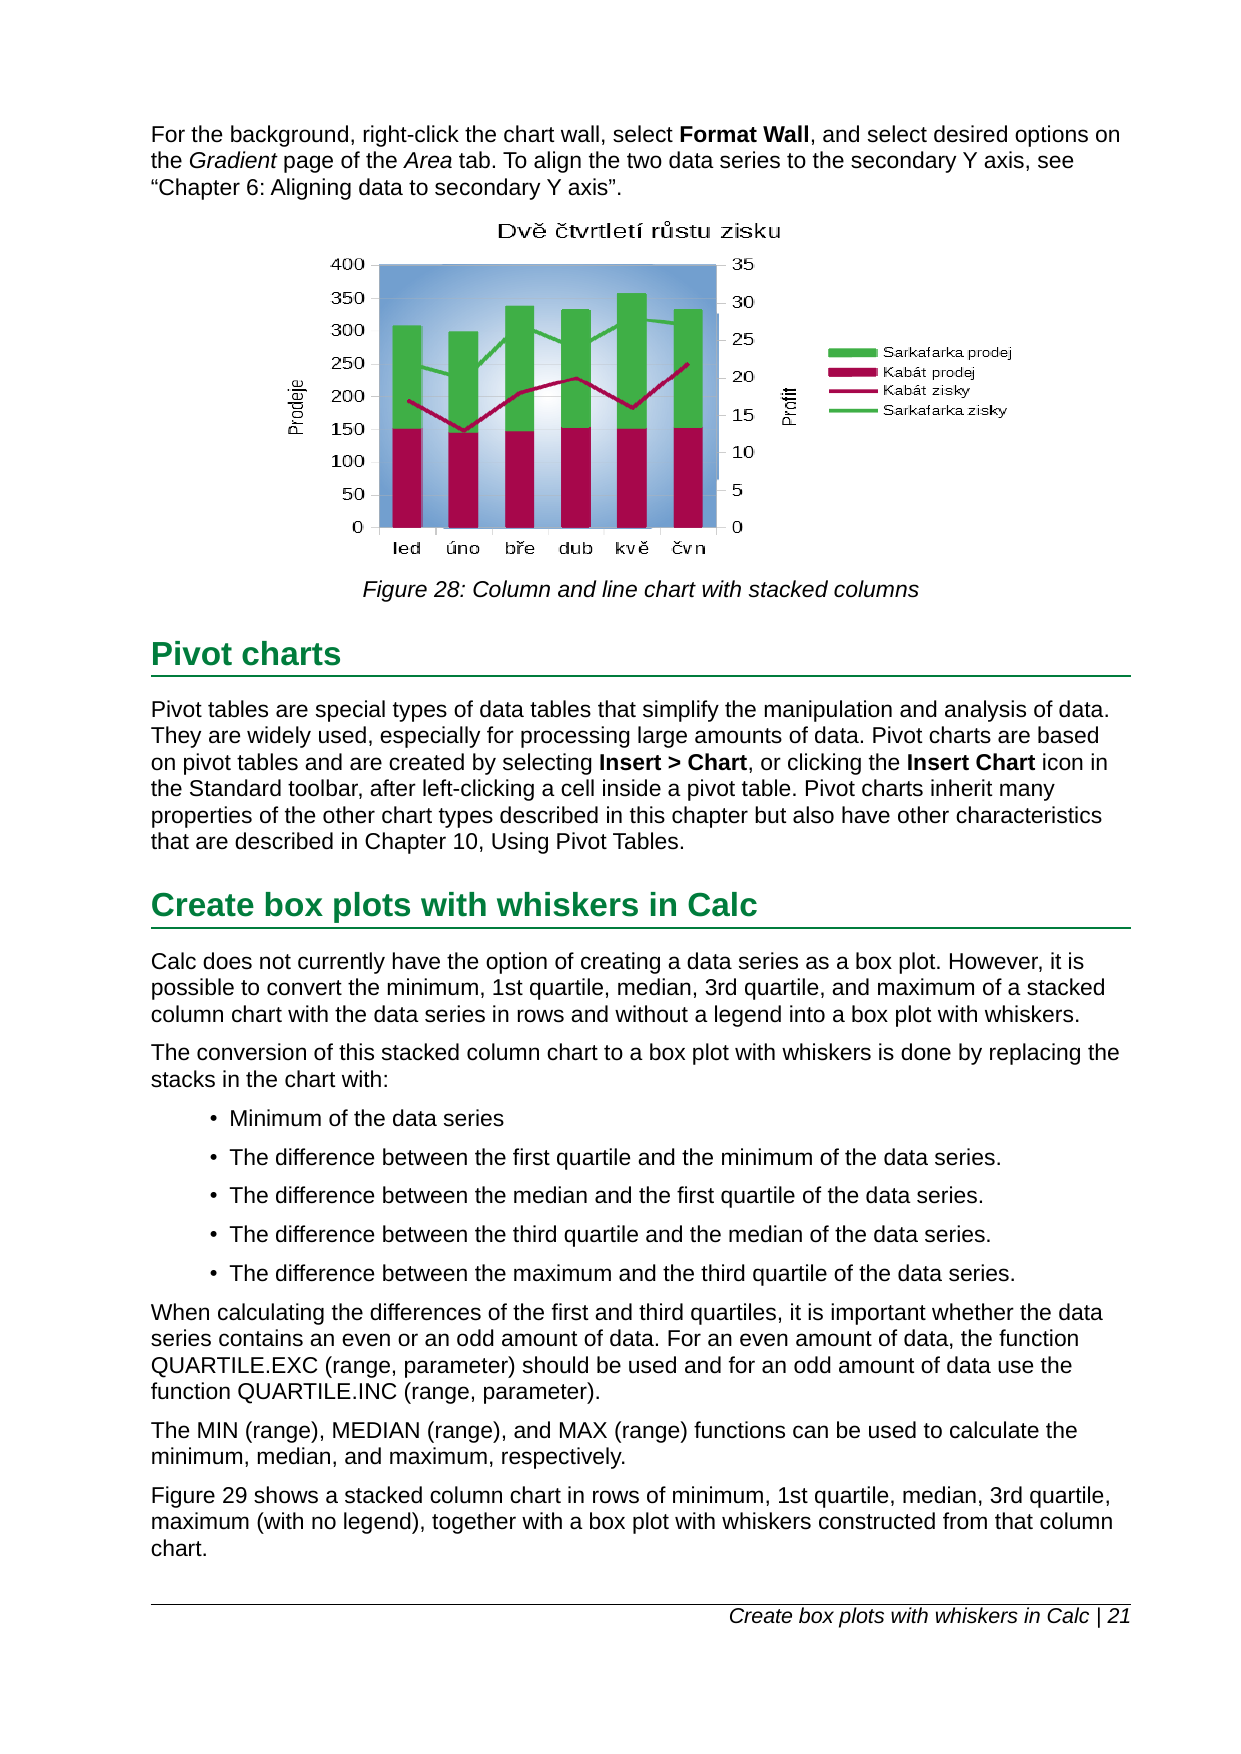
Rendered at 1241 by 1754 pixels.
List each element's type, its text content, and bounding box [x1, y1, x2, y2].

list The difference between the third quartile and the median of the data series. [209, 1221, 1131, 1247]
subtitle Pivot charts [151, 634, 1131, 675]
text Calc does not currently have the option of creating a data series as a box plot. However, it is possible to convert the minimum, 1st quartile, median, 3rd quartile, and maximum of a stacked column chart with the data series in rows and without a legend into a box plot with whiskers. [151, 948, 1131, 1027]
list The conversion of this stacked column chart to a box plot with whiskers is done by replacing the stacks in the chart with: [151, 1039, 1131, 1092]
text Figure 28: Column and line chart with stacked columns [250, 576, 1031, 603]
list The difference between the median and the first quartile of the data series. [209, 1182, 1131, 1209]
text Figure 29 shows a stacked column chart in rows of minimum, 1st quartile, median, 3rd quartile, maximum (with no legend), together with a box plot with whiskers constructed from that column chart. [151, 1482, 1131, 1561]
text Pivot tables are special types of data tables that simplify the manipulation and analysis of data. They are widely used, especially for processing large amounts of data. Pivot charts are based on pivot tables and are created by selecting Insert > Chart, or clicking the Insert Chart icon in the Standard toolbar, after left-clicking a cell inside a pivot table. Pivot charts inherit many properties of the other chart types described in this chapter but also have other characteristics that are described in Chapter 10, Using Pivot Tables. [151, 696, 1131, 854]
text For the background, right-click the chart wall, select Format Wall, and select desired options on the Gradient page of the Area tab. To align the two data series to the secondary Y axis, see “Chapter 6: Aligning data to secondary Y axis”. [151, 121, 1131, 200]
subtitle Create box plots with whiskers in Calc [151, 886, 1131, 927]
text The MIN (range), MEDIAN (range), and MAX (range) functions can be used to calculate the minimum, median, and maximum, respectively. [151, 1417, 1131, 1469]
picture [250, 212, 1032, 564]
list The difference between the maximum and the third quartile of the data series. [209, 1260, 1131, 1286]
list The difference between the first quartile and the minimum of the data series. [209, 1143, 1131, 1170]
text When calculating the differences of the first and third quartiles, it is important whether the data series contains an even or an odd amount of data. For an even amount of data, the function QUARTILE.EXC (range, parameter) should be used and for an odd amount of data use the function QUARTILE.INC (range, parameter). [151, 1299, 1131, 1404]
list Minimum of the data series [209, 1104, 1131, 1131]
